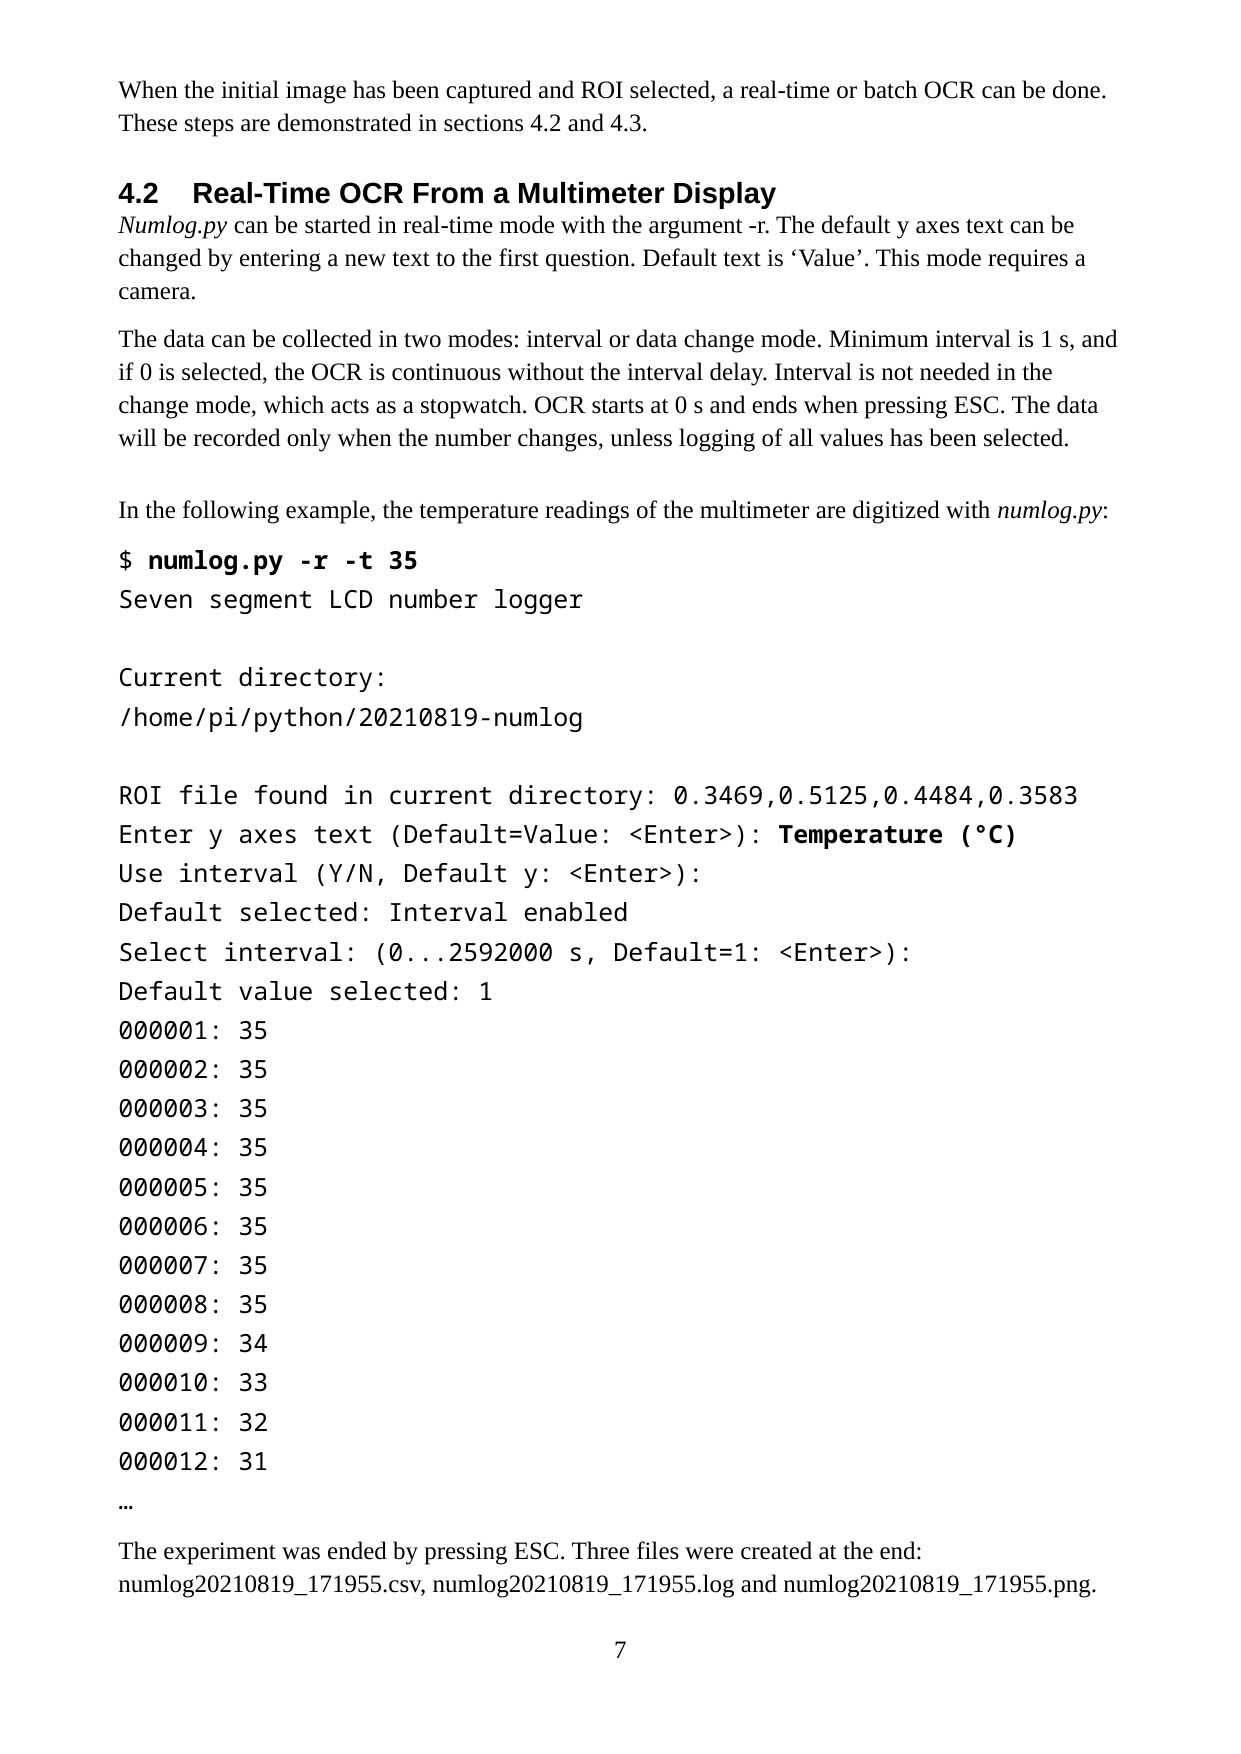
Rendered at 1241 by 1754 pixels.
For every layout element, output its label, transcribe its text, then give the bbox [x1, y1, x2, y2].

subtitle Real-Time OCR From a Multimeter Display [118, 176, 1122, 210]
text $ numlog.py -r -t 35 Seven segment LCD number logger Current directory: /home/pi/python/20210819-numlog ROI file found in current directory: 0.3469,0.5125,0.4484,0.3583 Enter y axes text (Default=Value: <Enter>): Temperature (°C) Use interval (Y/N, Default y: <Enter>): Default selected: Interval enabled Select interval: (0...2592000 s, Default=1: <Enter>): Default value selected: 1 000001: 35 000002: 35 000003: 35 000004: 35 000005: 35 000006: 35 000007: 35 000008: 35 000009: 34 000010: 33 000011: 32 000012: 31 … [118, 542, 1122, 1517]
text When the initial image has been captured and ROI selected, a real-time or batch OCR can be done. These steps are demonstrated in sections 4.2 and 4.3. [118, 75, 1122, 137]
text Numlog.py can be started in real-time mode with the argument -r. The default y axes text can be changed by entering a new text to the first question. Default text is ‘Value’. This mode requires a camera. [118, 210, 1122, 305]
text The experiment was ended by pressing ESC. Three files were created at the end: numlog20210819_171955.csv, numlog20210819_171955.log and numlog20210819_171955.png. [118, 1536, 1122, 1598]
text The data can be collected in two modes: interval or data change mode. Minimum interval is 1 s, and if 0 is selected, the OCR is continuous without the interval delay. Interval is not needed in the change mode, which acts as a stopwatch. OCR starts at 0 s and ends when pressing ESC. The data will be recorded only when the number changes, unless logging of all values has been selected. In the following example, the temperature readings of the multimeter are digitized with numlog.py: [118, 324, 1122, 524]
